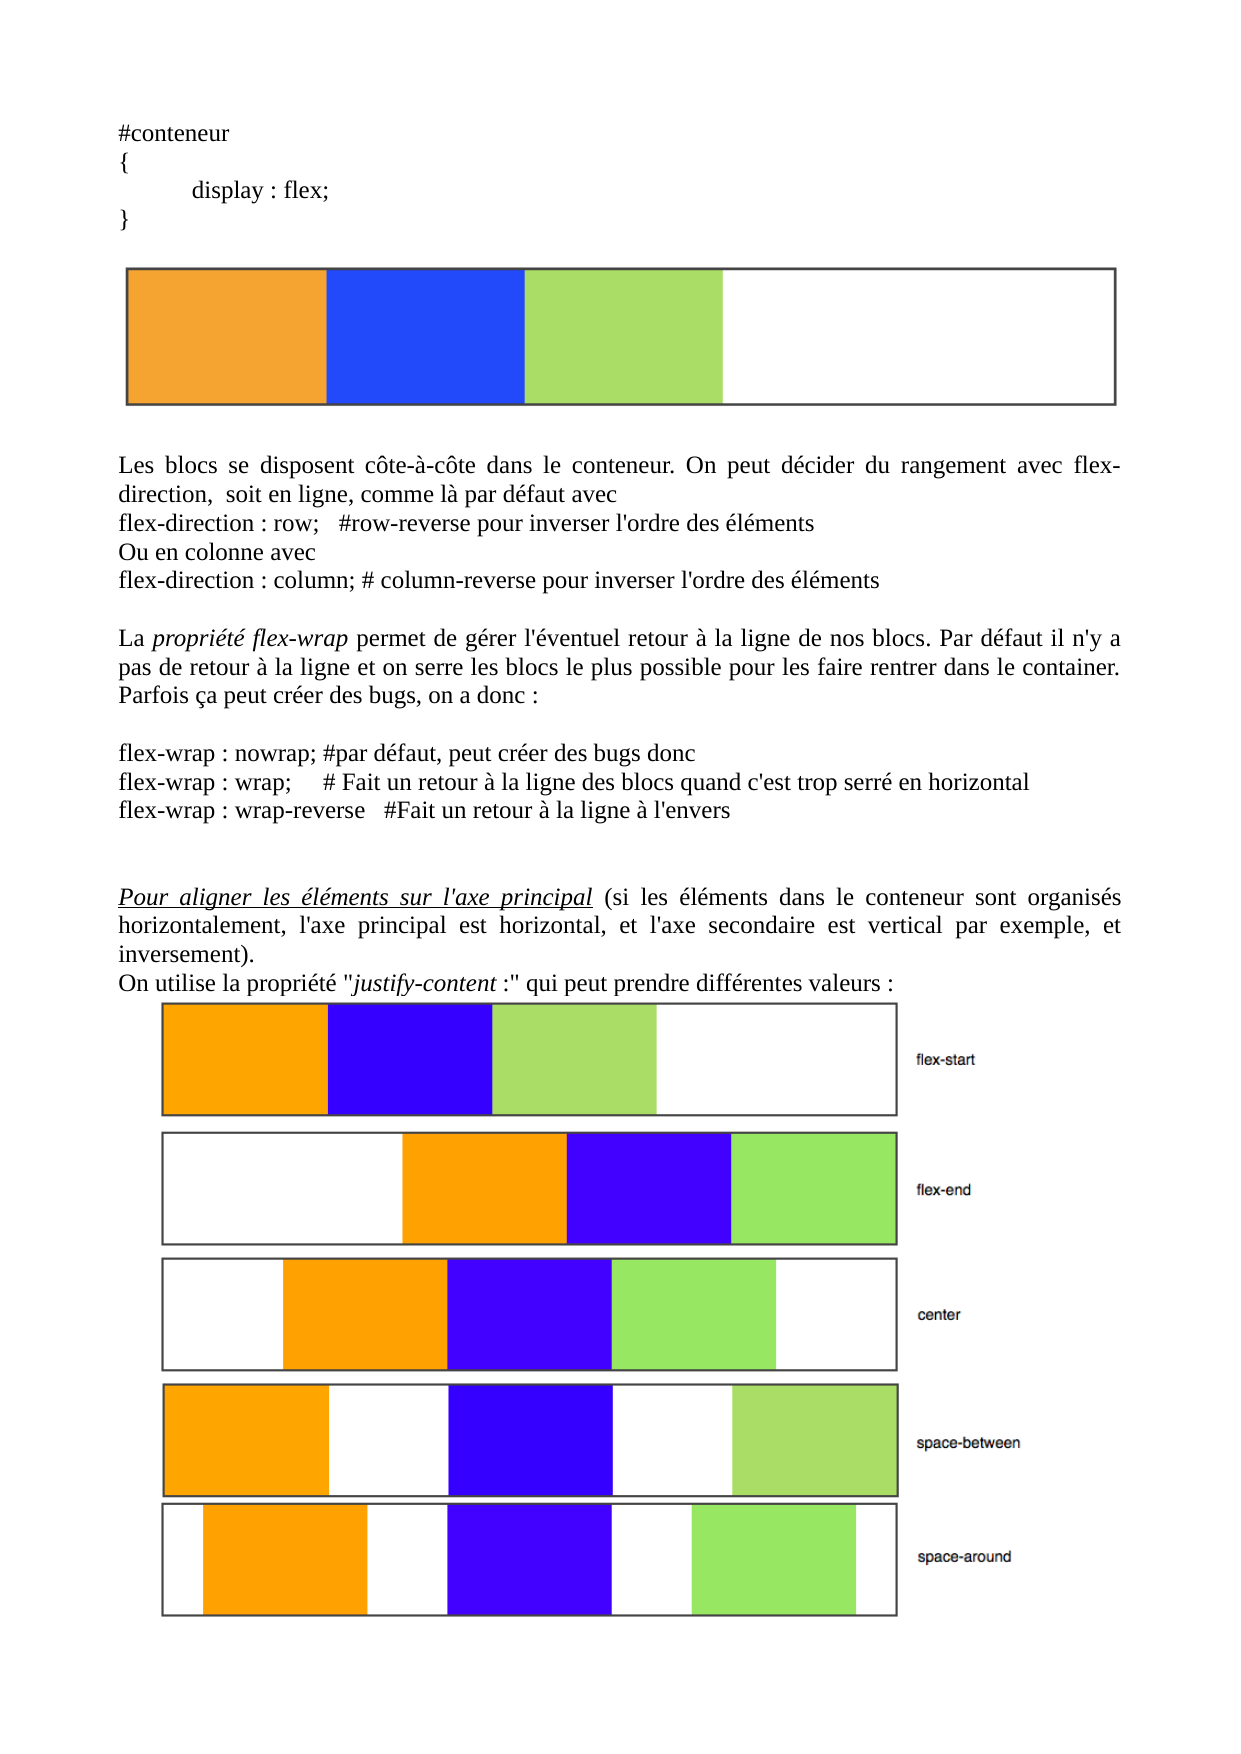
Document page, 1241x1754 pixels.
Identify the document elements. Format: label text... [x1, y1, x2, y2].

text flex-wrap : nowrap; #par défaut, peut créer des bugs donc [118, 738, 1122, 767]
text flex-direction : column; # column-reverse pour inverser l'ordre des éléments [118, 565, 1122, 594]
text } [118, 204, 1122, 233]
text { [118, 147, 1122, 176]
text Ou en colonne avec [118, 537, 1122, 565]
text Les blocs se disposent côte-à-côte dans le conteneur. On peut décider du rangement avec flex-direction, soit en ligne, comme là par défaut avec [118, 450, 1122, 508]
text flex-wrap : wrap-reverse #Fait un retour à la ligne à l'envers [118, 795, 1122, 824]
text flex-wrap : wrap; # Fait un retour à la ligne des blocs quand c'est trop serré en horizontal [118, 767, 1122, 795]
text flex-direction : row; #row-reverse pour inverser l'ordre des éléments [118, 508, 1122, 537]
text On utilise la propriété "justify-content :" qui peut prendre différentes valeurs : [118, 968, 1122, 997]
text La propriété flex-wrap permet de gérer l'éventuel retour à la ligne de nos blocs. Par défaut il n'y a pas de retour à la ligne et on serre les blocs le plus possible pour les faire rentrer dans le container. Parfois ça peut créer des bugs, on a donc : [118, 623, 1122, 709]
text display : flex; [118, 176, 1122, 204]
picture [118, 261, 1122, 422]
text #conteneur [118, 118, 1122, 147]
picture [156, 996, 1084, 1621]
text Pour aligner les éléments sur l'axe principal (si les éléments dans le conteneur sont organisés horizontalement, l'axe principal est horizontal, et l'axe secondaire est vertical par exemple, et inversement). [118, 882, 1122, 968]
